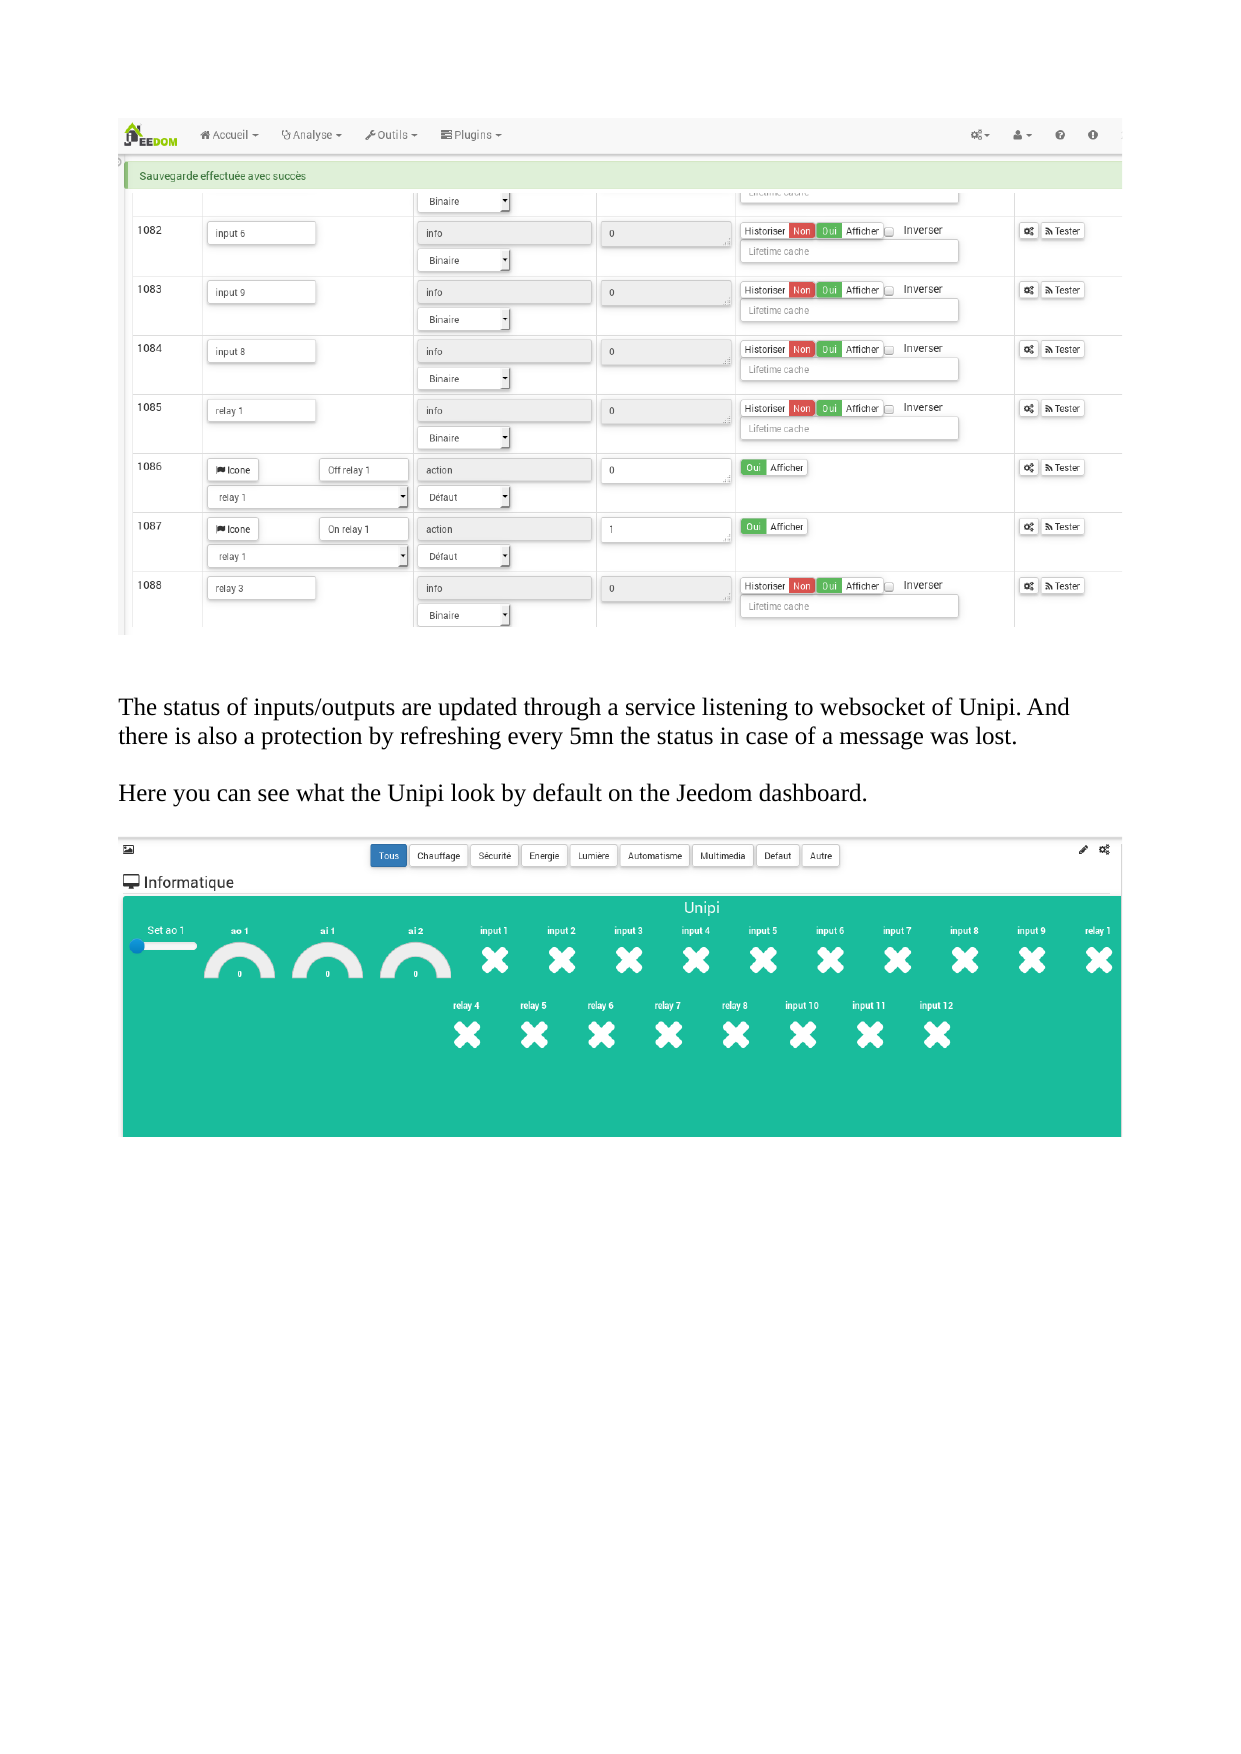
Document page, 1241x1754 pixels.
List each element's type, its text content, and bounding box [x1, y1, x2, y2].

picture [118, 118, 1123, 635]
picture [118, 836, 1123, 1137]
text Here you can see what the Unipi look by default on the Jeedom dashboard. [118, 778, 1122, 807]
text The status of inputs/outputs are updated through a service listening to websocket of Unipi. And there is also a protection by refreshing every 5mn the status in case of a message was lost. [118, 692, 1122, 750]
